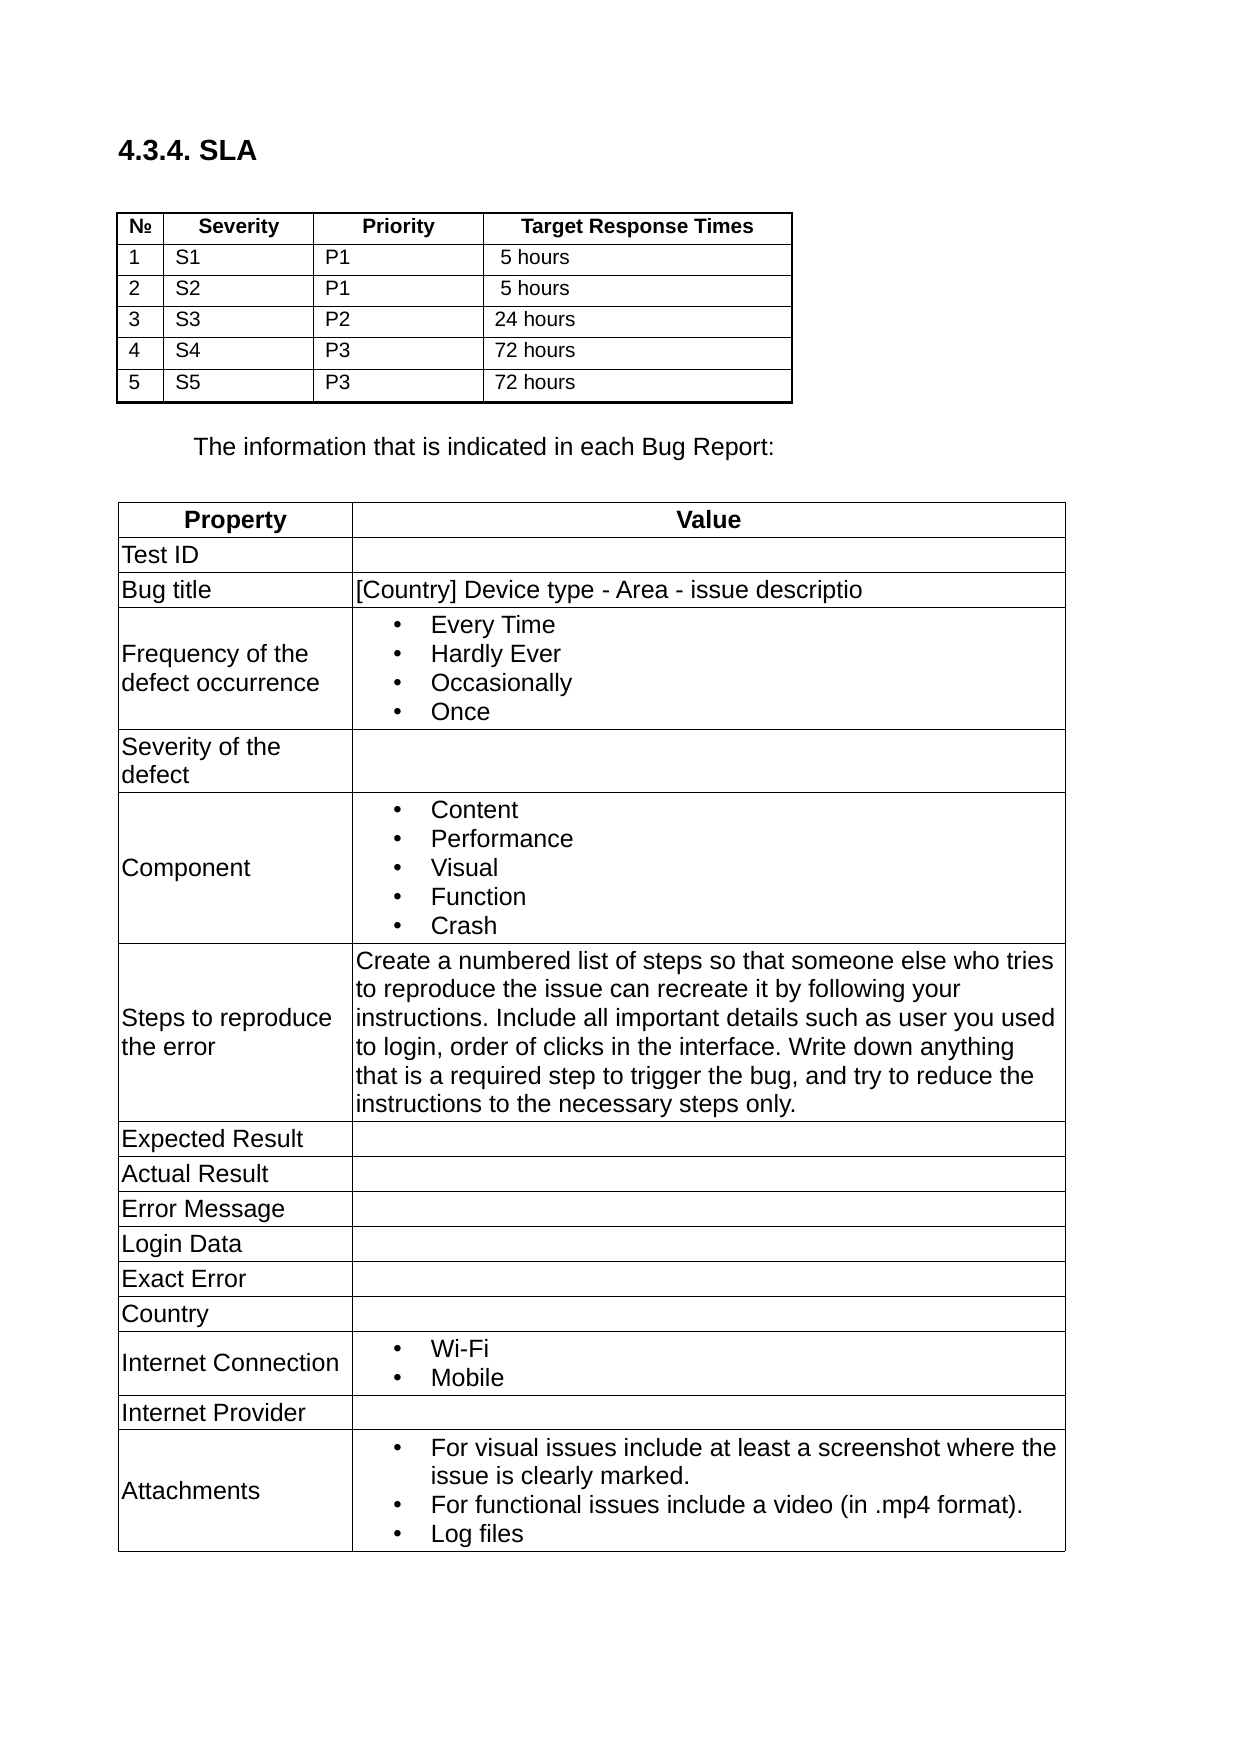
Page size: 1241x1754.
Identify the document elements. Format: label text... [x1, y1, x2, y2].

table_cell 24 hours [484, 307, 791, 337]
subtitle 4.3.4. SLA [118, 133, 1122, 166]
table_cell Actual Result [119, 1157, 352, 1191]
table_cell For visual issues include at least a screenshot where the issue is clearly marked. For functional issues include a video (in .mp4 format). Log files [353, 1430, 1065, 1551]
table_cell [353, 538, 1065, 572]
table_cell Login Data [119, 1227, 352, 1261]
table_cell [353, 1157, 1065, 1191]
table_header Priority [314, 214, 483, 243]
table_cell Country [119, 1297, 352, 1331]
table_cell Create a numbered list of steps so that someone else who tries to reproduce the issue can recreate it by following your instructions. Include all important details such as user you used to login, order of clicks in the interface. Write down anything that is a required step to trigger the bug, and try to reduce the instructions to the necessary steps only. [353, 944, 1065, 1121]
table_cell S4 [164, 338, 313, 368]
table_cell Every Time Hardly Ever Occasionally Once [353, 608, 1065, 728]
table_cell S1 [164, 245, 313, 275]
table_cell 5 [118, 370, 163, 401]
table_cell Steps to reproduce the error [119, 944, 352, 1121]
table_cell 1 [118, 245, 163, 275]
table_cell [353, 1122, 1065, 1156]
table_cell 2 [118, 276, 163, 306]
table_cell [353, 1297, 1065, 1331]
text The information that is indicated in each Bug Report: [118, 432, 1122, 461]
table_cell Internet Connection [119, 1332, 352, 1394]
table_cell P3 [314, 338, 483, 368]
table_cell 72 hours [484, 338, 791, 368]
table_cell Expected Result [119, 1122, 352, 1156]
table_header № [118, 214, 163, 243]
table_cell [353, 1192, 1065, 1226]
table_header Value [353, 503, 1065, 537]
table_cell 4 [118, 338, 163, 368]
table_cell 5 hours [484, 276, 791, 306]
table_cell Frequency of the defect occurrence [119, 608, 352, 728]
table_cell Test ID [119, 538, 352, 572]
table_cell 5 hours [484, 245, 791, 275]
table_header Property [119, 503, 352, 537]
table_cell Р1 [314, 245, 483, 275]
table_header Target Response Times [484, 214, 791, 243]
table_cell Р1 [314, 276, 483, 306]
table_cell Internet Provider [119, 1396, 352, 1429]
table_cell P3 [314, 370, 483, 401]
table_cell S2 [164, 276, 313, 306]
table_cell Wi-Fi Mobile [353, 1332, 1065, 1394]
table_cell Bug title [119, 573, 352, 607]
table_cell Content Performance Visual Function Crash [353, 793, 1065, 943]
table_cell [353, 730, 1065, 792]
table_cell Exact Error [119, 1262, 352, 1296]
table_cell Severity of the defect [119, 730, 352, 792]
table_cell Error Message [119, 1192, 352, 1226]
table_cell [353, 1227, 1065, 1261]
table_cell 3 [118, 307, 163, 337]
table_header Severity [164, 214, 313, 243]
table_cell S5 [164, 370, 313, 401]
table_cell [Country] Device type - Area - issue descriptio [353, 573, 1065, 607]
table_cell 72 hours [484, 370, 791, 401]
table_cell Р2 [314, 307, 483, 337]
table_cell Attachments [119, 1430, 352, 1551]
table_cell [353, 1262, 1065, 1296]
table_cell [353, 1396, 1065, 1429]
table_cell Component [119, 793, 352, 943]
table_cell S3 [164, 307, 313, 337]
